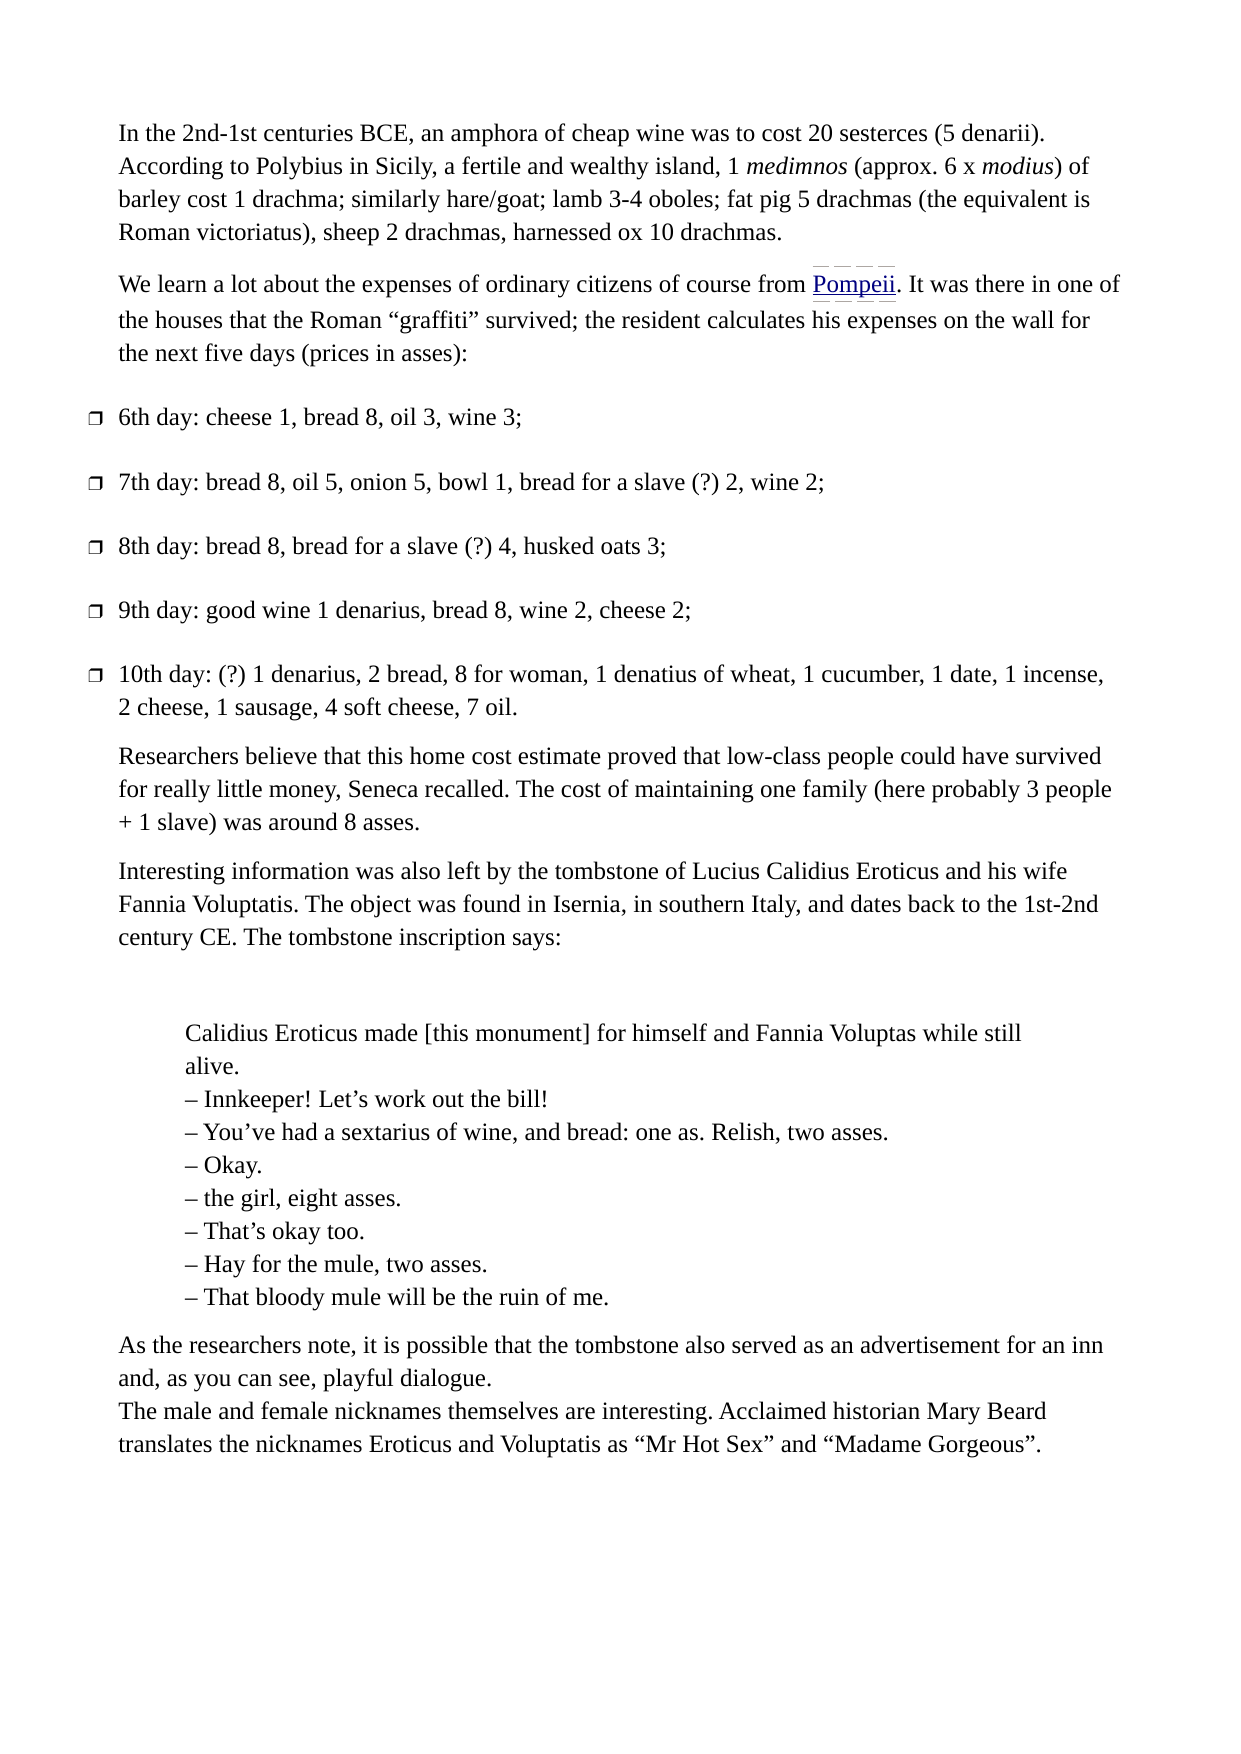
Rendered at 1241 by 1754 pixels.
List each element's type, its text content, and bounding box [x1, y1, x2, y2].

list 8th day: bread 8, bread for a slave (?) 4, husked oats 3; [118, 531, 1106, 560]
text As the researchers note, it is possible that the tombstone also served as an advertisement for an inn and, as you can see, playful dialogue. The male and female nicknames themselves are interesting. Acclaimed historian Mary Beard translates the nicknames Eroticus and Voluptatis as “Mr Hot Sex” and “Madame Gorgeous”. [118, 1330, 1122, 1458]
text Calidius Eroticus made [this monument] for himself and Fannia Voluptas while still alive. – Innkeeper! Let’s work out the bill! – You’ve had a sextarius of wine, and bread: one as. Relish, two asses. – Okay. – the girl, eight asses. – That’s okay too. – Hay for the mule, two asses. – That bloody mule will be the ruin of me. [185, 1018, 1055, 1311]
list 10th day: (?) 1 denarius, 2 bread, 8 for woman, 1 denatius of wheat, 1 cucumber, 1 date, 1 incense, 2 cheese, 1 sausage, 4 soft cheese, 7 oil. [118, 659, 1106, 721]
list 7th day: bread 8, oil 5, onion 5, bowl 1, bread for a slave (?) 2, wine 2; [118, 467, 1106, 495]
text Interesting information was also left by the tombstone of Lucius Calidius Eroticus and his wife Fannia Voluptatis. The object was found in Isernia, in southern Italy, and dates back to the 1st-2nd century CE. The tombstone inscription says: [118, 856, 1122, 951]
text In the 2nd-1st centuries BCE, an amphora of cheap wine was to cost 20 sesterces (5 denarii). According to Polybius in Sicily, a fertile and wealthy island, 1 medimnos (approx. 6 x modius) of barley cost 1 drachma; similarly hare/goat; lamb 3-4 oboles; fat pig 5 drachmas (the equivalent is Roman victoriatus), sheep 2 drachmas, harnessed ox 10 drachmas. [118, 118, 1122, 246]
text Researchers believe that this home cost estimate proved that low-class people could have survived for really little money, Seneca recalled. The cost of maintaining one family (here probably 3 people + 1 slave) was around 8 asses. [118, 741, 1122, 836]
text We learn a lot about the expenses of ordinary citizens of course from Pompeii. It was there in one of the houses that the Roman “graffiti” survived; the resident calculates his expenses on the wall for the next five days (prices in asses): [118, 266, 1122, 367]
list 6th day: cheese 1, bread 8, oil 3, wine 3; [118, 402, 1106, 431]
list 9th day: good wine 1 denarius, bread 8, wine 2, cheese 2; [118, 595, 1106, 624]
